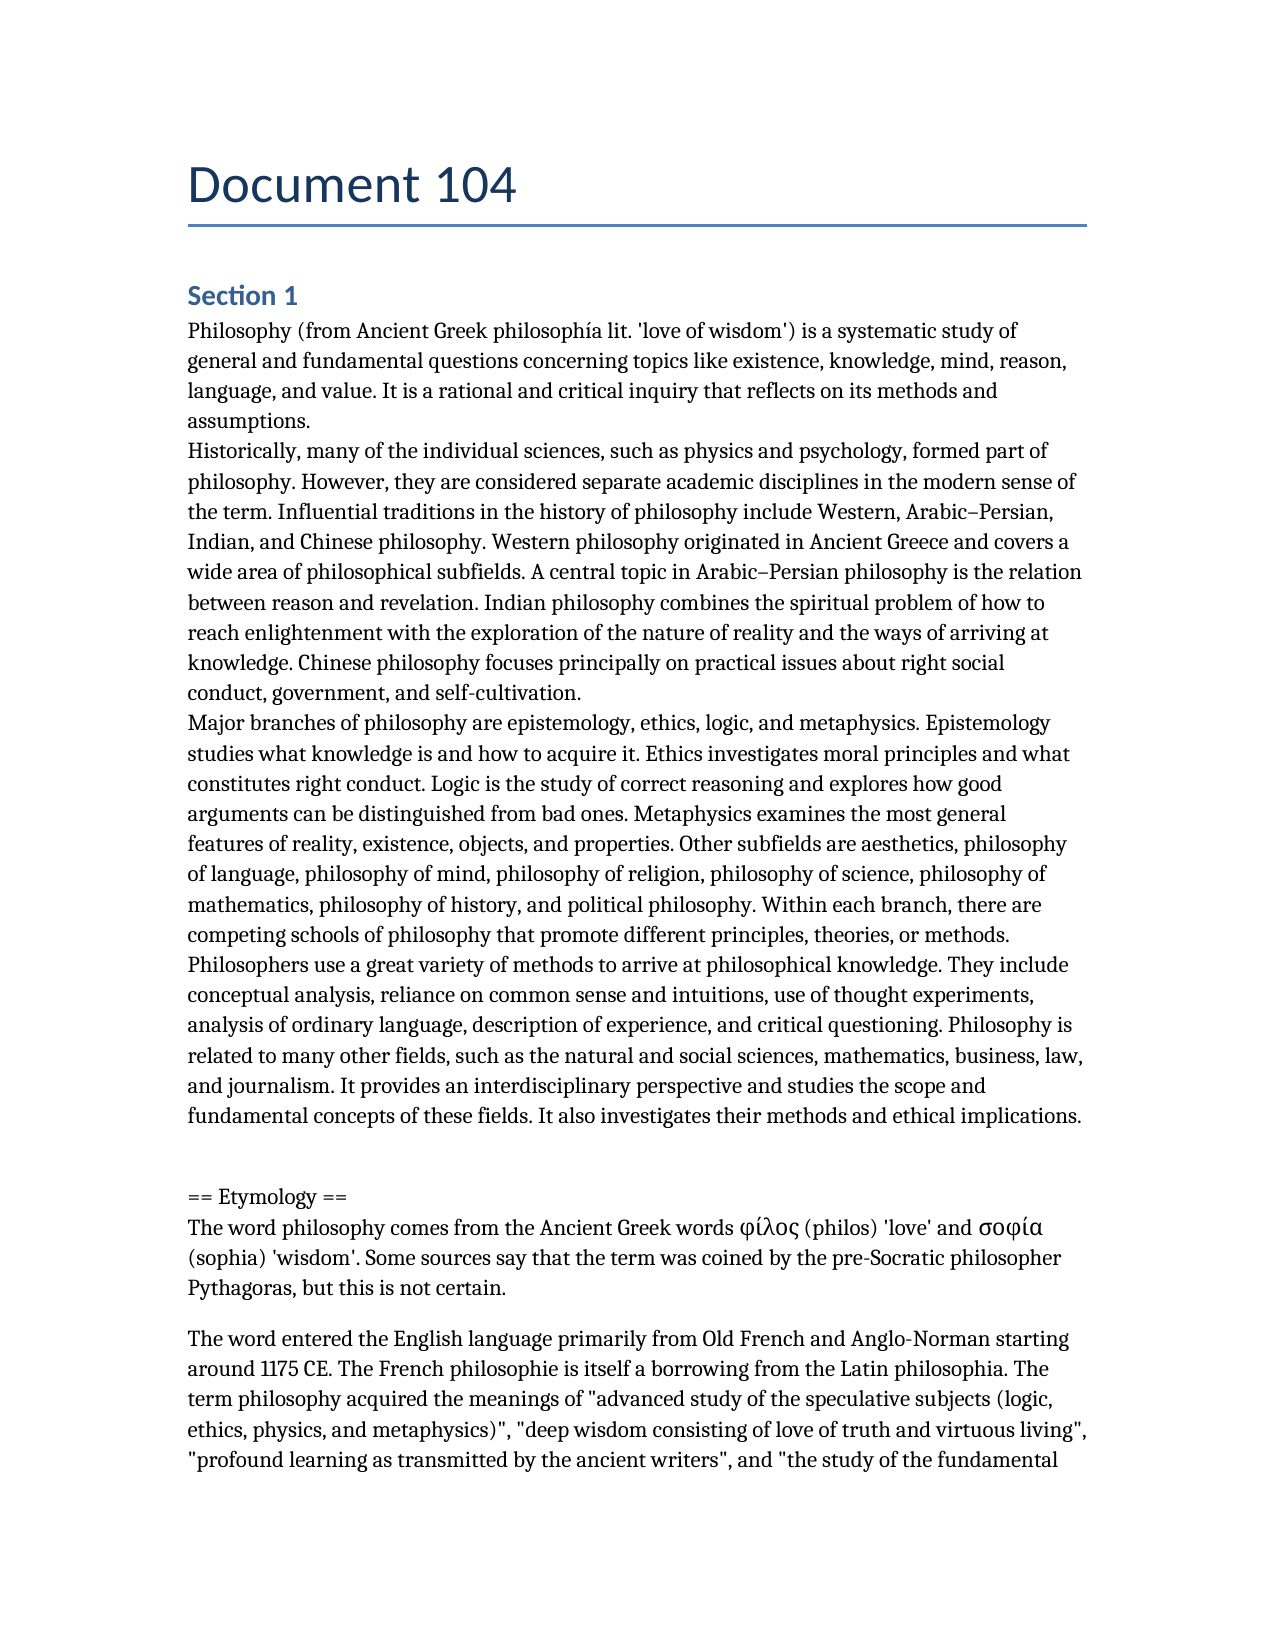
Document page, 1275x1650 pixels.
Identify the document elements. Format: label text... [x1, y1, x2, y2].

title Document 104 [187, 150, 1087, 227]
subtitle Section 1 [187, 277, 1087, 312]
text Philosophy (from Ancient Greek philosophía lit. 'love of wisdom') is a systematic study of general and fundamental questions concerning topics like existence, knowledge, mind, reason, language, and value. It is a rational and critical inquiry that reflects on its methods and assumptions. Historically, many of the individual sciences, such as physics and psychology, formed part of philosophy. However, they are considered separate academic disciplines in the modern sense of the term. Influential traditions in the history of philosophy include Western, Arabic–Persian, Indian, and Chinese philosophy. Western philosophy originated in Ancient Greece and covers a wide area of philosophical subfields. A central topic in Arabic–Persian philosophy is the relation between reason and revelation. Indian philosophy combines the spiritual problem of how to reach enlightenment with the exploration of the nature of reality and the ways of arriving at knowledge. Chinese philosophy focuses principally on practical issues about right social conduct, government, and self-cultivation. Major branches of philosophy are epistemology, ethics, logic, and metaphysics. Epistemology studies what knowledge is and how to acquire it. Ethics investigates moral principles and what constitutes right conduct. Logic is the study of correct reasoning and explores how good arguments can be distinguished from bad ones. Metaphysics examines the most general features of reality, existence, objects, and properties. Other subfields are aesthetics, philosophy of language, philosophy of mind, philosophy of religion, philosophy of science, philosophy of mathematics, philosophy of history, and political philosophy. Within each branch, there are competing schools of philosophy that promote different principles, theories, or methods. Philosophers use a great variety of methods to arrive at philosophical knowledge. They include conceptual analysis, reliance on common sense and intuitions, use of thought experiments, analysis of ordinary language, description of experience, and critical questioning. Philosophy is related to many other fields, such as the natural and social sciences, mathematics, business, law, and journalism. It provides an interdisciplinary perspective and studies the scope and fundamental concepts of these fields. It also investigates their methods and ethical implications. [187, 317, 1087, 1129]
text == Etymology == The word philosophy comes from the Ancient Greek words φίλος (philos) 'love' and σοφία (sophia) 'wisdom'. Some sources say that the term was coined by the pre-Socratic philosopher Pythagoras, but this is not certain. [187, 1154, 1087, 1301]
text The word entered the English language primarily from Old French and Anglo-Norman starting around 1175 CE. The French philosophie is itself a borrowing from the Latin philosophia. The term philosophy acquired the meanings of "advanced study of the speculative subjects (logic, ethics, physics, and metaphysics)", "deep wisdom consisting of love of truth and virtuous living", "profound learning as transmitted by the ancient writers", and "the study of the fundamental [187, 1326, 1087, 1473]
